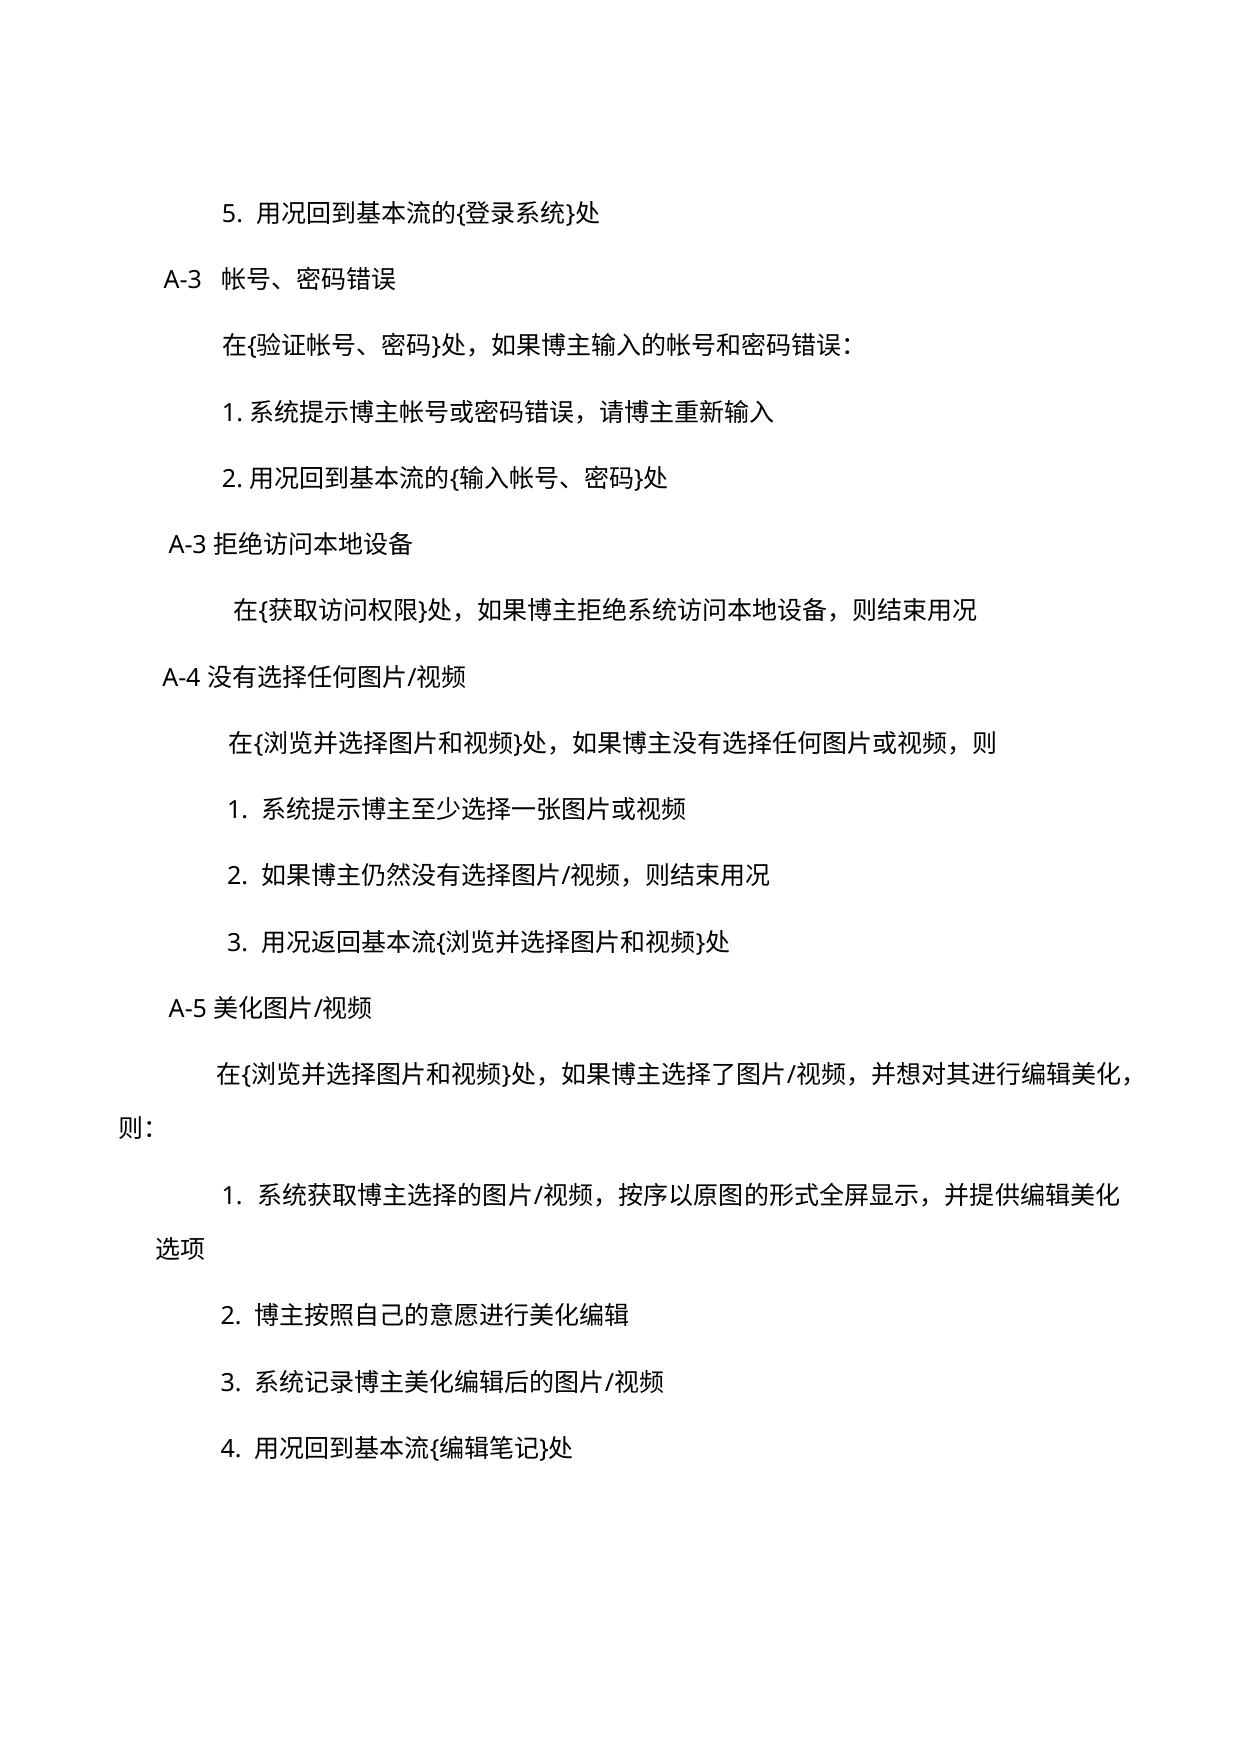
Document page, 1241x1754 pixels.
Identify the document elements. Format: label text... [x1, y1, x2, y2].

list 4. 用况回到基本流{编辑笔记}处 [156, 1428, 1122, 1464]
list A-4 没有选择任何图片/视频 [156, 657, 1122, 693]
list 1. 系统提示博主至少选择一张图片或视频 [156, 789, 1122, 826]
text 1. 系统提示博主帐号或密码错误，请博主重新输入 [118, 392, 1122, 428]
list 在{浏览并选择图片和视频}处，如果博主没有选择任何图片或视频，则 [118, 723, 1122, 759]
list 3. 系统记录博主美化编辑后的图片/视频 [156, 1362, 1122, 1398]
text 在{验证帐号、密码}处，如果博主输入的帐号和密码错误： [118, 326, 1122, 362]
list 2. 博主按照自己的意愿进行美化编辑 [156, 1296, 1122, 1332]
list 在{浏览并选择图片和视频}处，如果博主选择了图片/视频，并想对其进行编辑美化，则： [118, 1054, 1122, 1145]
list 2. 如果博主仍然没有选择图片/视频，则结束用况 [156, 856, 1122, 892]
list 1. 系统获取博主选择的图片/视频，按序以原图的形式全屏显示，并提供编辑美化选项 [156, 1175, 1122, 1266]
text 5. 用况回到基本流的{登录系统}处 [118, 193, 1122, 229]
text A-3 拒绝访问本地设备 [118, 524, 1122, 561]
text 2. 用况回到基本流的{输入帐号、密码}处 [118, 458, 1122, 494]
text 在{获取访问权限}处，如果博主拒绝系统访问本地设备，则结束用况 [118, 591, 1122, 627]
list 3. 用况返回基本流{浏览并选择图片和视频}处 [156, 922, 1122, 958]
text A-3 帐号、密码错误 [118, 259, 1122, 296]
list A-5 美化图片/视频 [156, 988, 1122, 1024]
